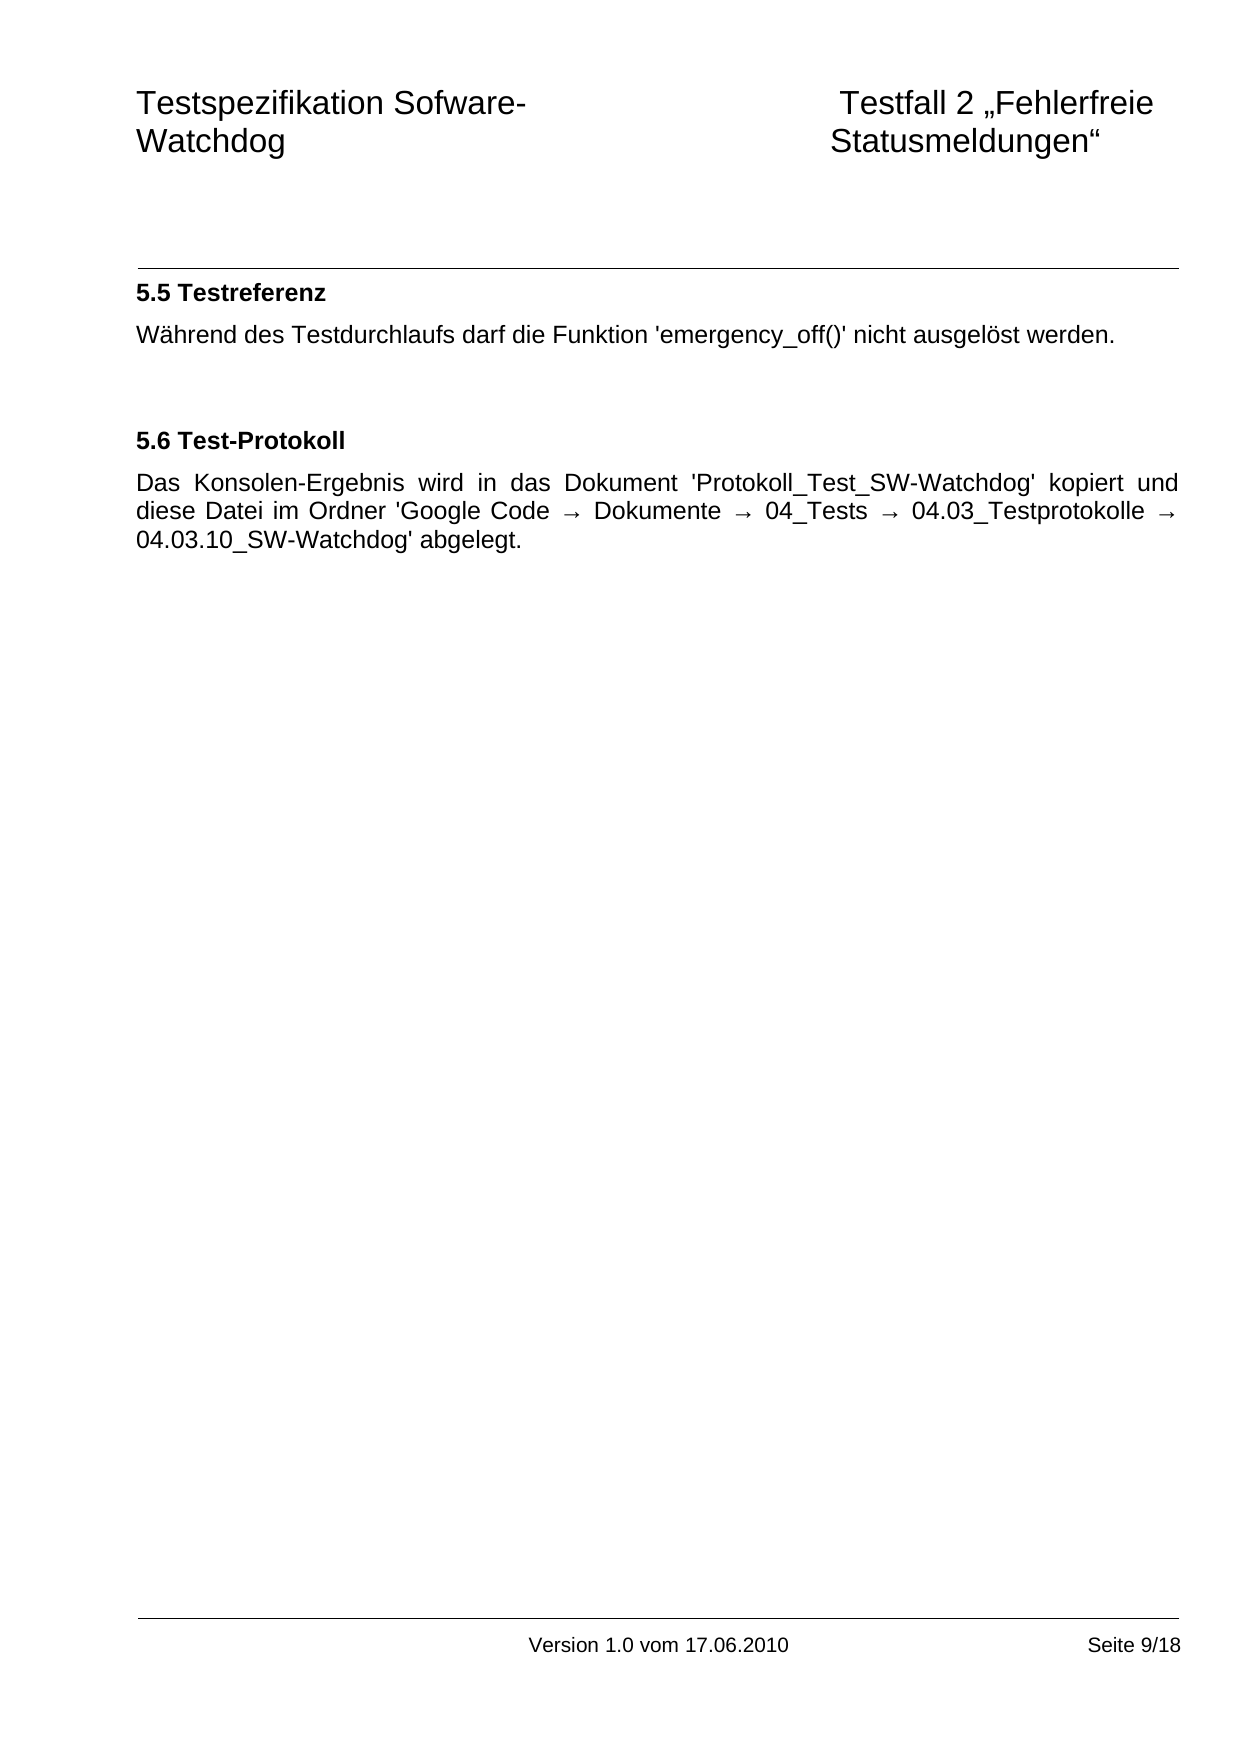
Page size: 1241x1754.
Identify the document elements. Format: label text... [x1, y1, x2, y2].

text Das Konsolen-Ergebnis wird in das Dokument 'Protokoll_Test_SW-Watchdog' kopiert und diese Datei im Ordner 'Google Code → Dokumente → 04_Tests → 04.03_Testprotokolle → 04.03.10_SW-Watchdog' abgelegt. [136, 467, 1181, 554]
subtitle Testreferenz [136, 289, 1181, 307]
subtitle Test-Protokoll [136, 426, 1181, 455]
text Während des Testdurchlaufs darf die Funktion 'emergency_off()' nicht ausgelöst werden. [136, 319, 1181, 348]
